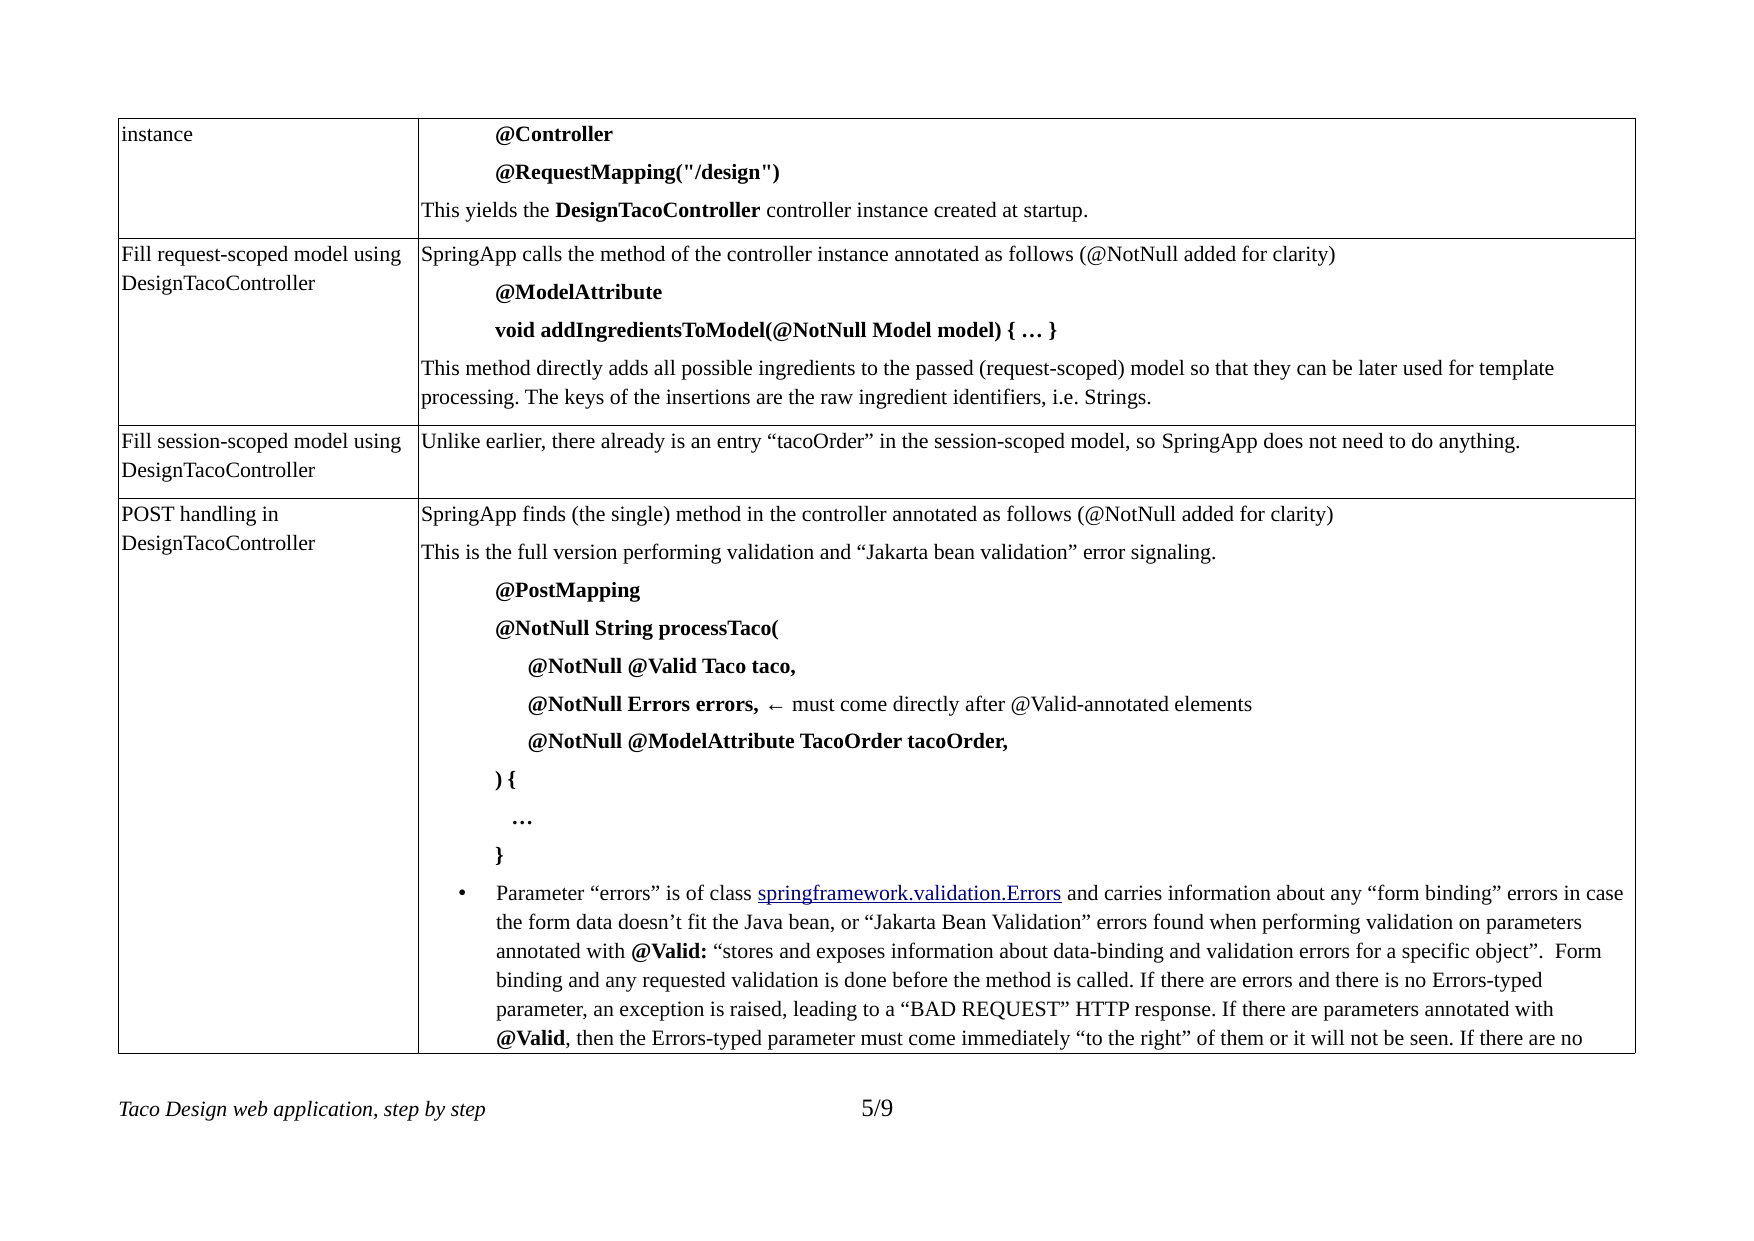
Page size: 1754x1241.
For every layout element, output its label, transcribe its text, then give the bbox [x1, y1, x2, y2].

table_cell instance [119, 119, 418, 238]
table_cell SpringApp calls the method of the controller instance annotated as follows (@NotNull added for clarity) @ModelAttribute void addIngredientsToModel(@NotNull Model model) { … } This method directly adds all possible ingredients to the passed (request-scoped) model so that they can be later used for template processing. The keys of the insertions are the raw ingredient identifiers, i.e. Strings. [419, 239, 1635, 425]
table_cell Unlike earlier, there already is an entry “tacoOrder” in the session-scoped model, so SpringApp does not need to do anything. [419, 426, 1635, 498]
table_cell POST handling in DesignTacoController [119, 499, 418, 1053]
table_cell Fill request-scoped model using DesignTacoController [119, 239, 418, 425]
table_cell SpringApp finds (the single) method in the controller annotated as follows (@NotNull added for clarity) This is the full version performing validation and “Jakarta bean validation” error signaling. @PostMapping @NotNull String processTaco( @NotNull @Valid Taco taco, @NotNull Errors errors, ← must come directly after @Valid-annotated elements @NotNull @ModelAttribute TacoOrder tacoOrder, ) { … } Parameter “errors” is of class springframework.validation.Errors and carries information about any “form binding” errors in case the form data doesn’t fit the Java bean, or “Jakarta Bean Validation” errors found when performing validation on parameters annotated with @Valid: “stores and exposes information about data-binding and validation errors for a specific object”. Form binding and any requested validation is done before the method is called. If there are errors and there is no Errors-typed parameter, an exception is raised, leading to a “BAD REQUEST” HTTP response. If there are parameters annotated with @Valid, then the Errors-typed parameter must come immediately “to the right” of them or it will not be seen. If there are no [419, 499, 1635, 1053]
table_cell @Controller @RequestMapping("/design") This yields the DesignTacoController controller instance created at startup. [419, 119, 1635, 238]
table_cell Fill session-scoped model using DesignTacoController [119, 426, 418, 498]
